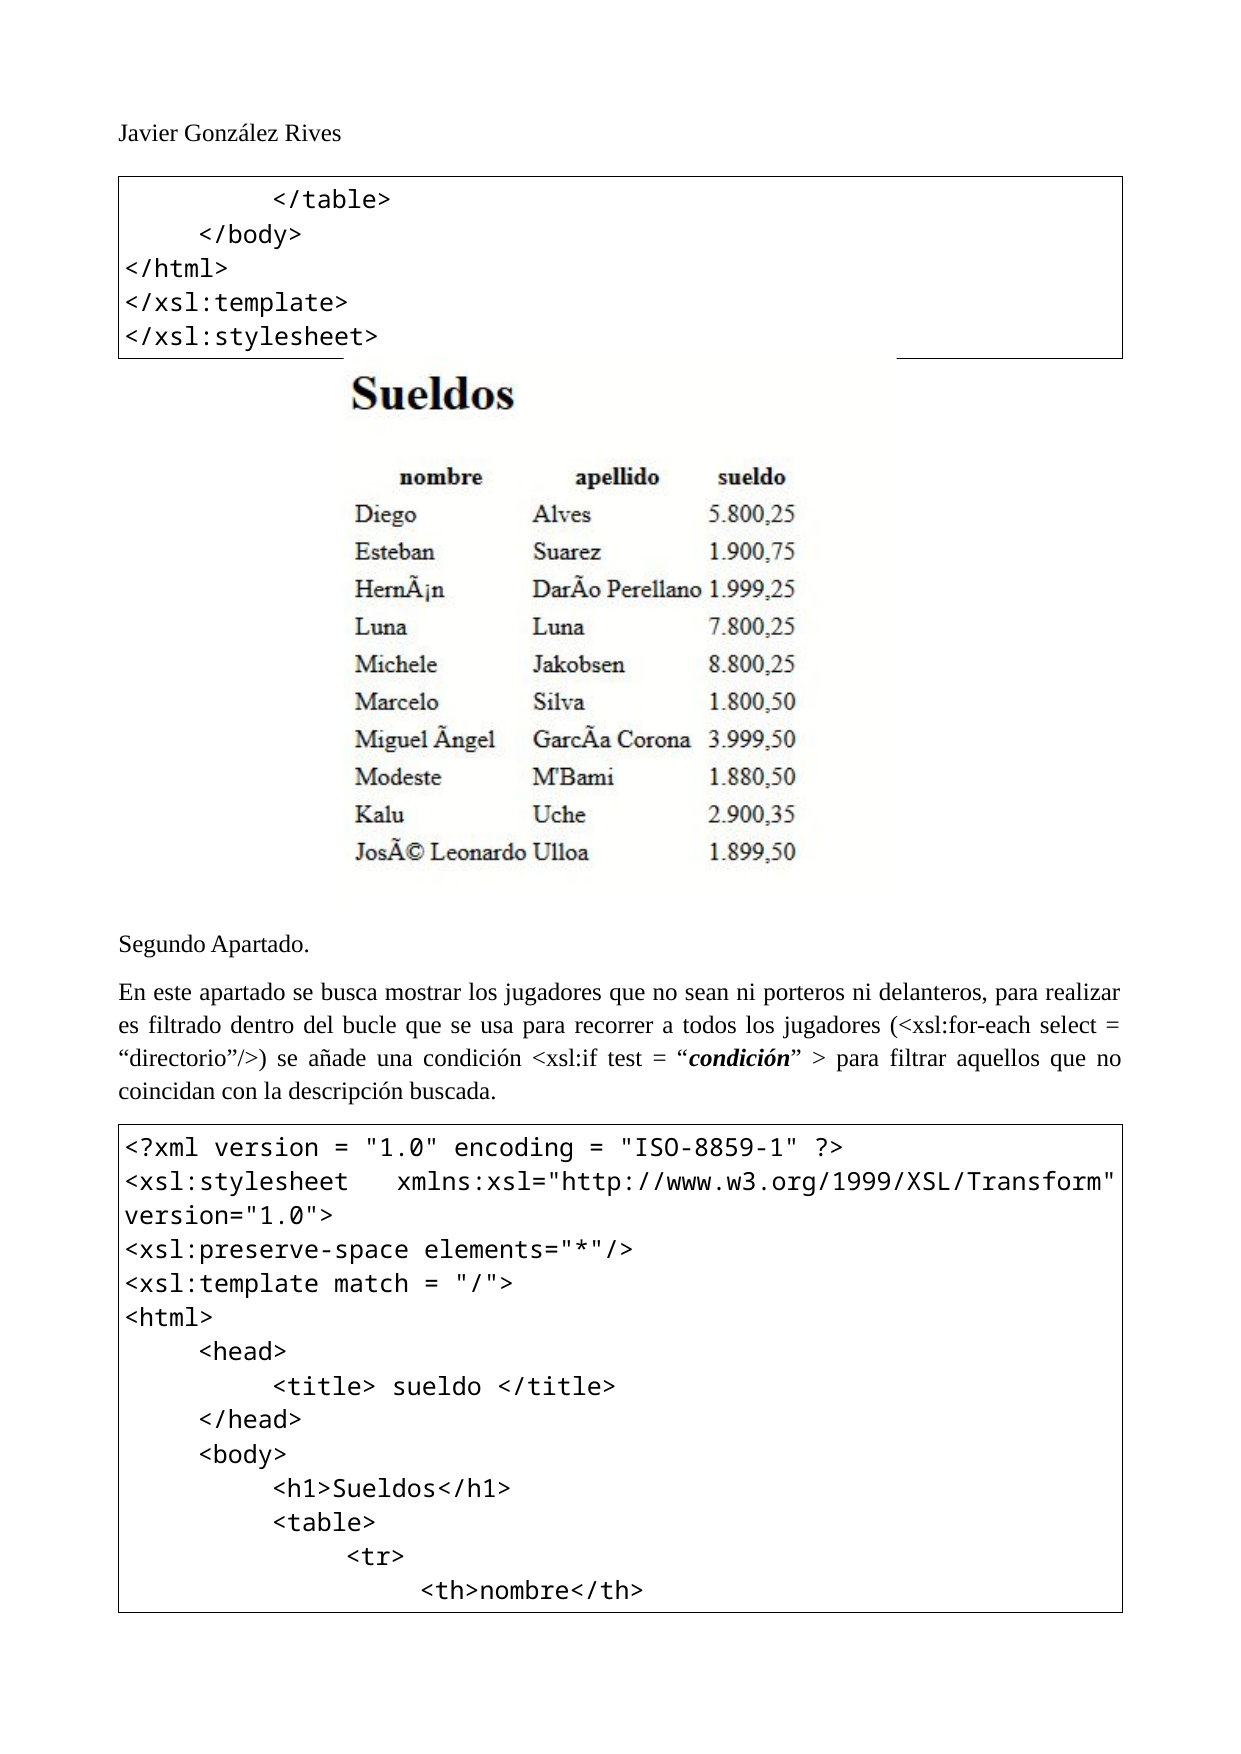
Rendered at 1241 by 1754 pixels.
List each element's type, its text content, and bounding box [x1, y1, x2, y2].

table_header <?xml version = "1.0" encoding = "ISO-8859-1" ?> <xsl:stylesheet xmlns:xsl="http://www.w3.org/1999/XSL/Transform" version="1.0"> <xsl:preserve-space elements="*"/> <xsl:template match = "/"> <html> <head> <title> sueldo </title> </head> <body> <h1>Sueldos</h1> <table> <tr> <th>nombre</th> [119, 1125, 1122, 1612]
text En este apartado se busca mostrar los jugadores que no sean ni porteros ni delanteros, para realizar es filtrado dentro del bucle que se usa para recorrer a todos los jugadores (<xsl:for-each select = “directorio”/>) se añade una condición <xsl:if test = “condición” > para filtrar aquellos que no coincidan con la descripción buscada. [118, 977, 1122, 1105]
text Segundo Apartado. [118, 929, 1122, 958]
table_header </table> </body> </html> </xsl:template> </xsl:stylesheet> [119, 177, 1122, 358]
picture [343, 358, 897, 901]
